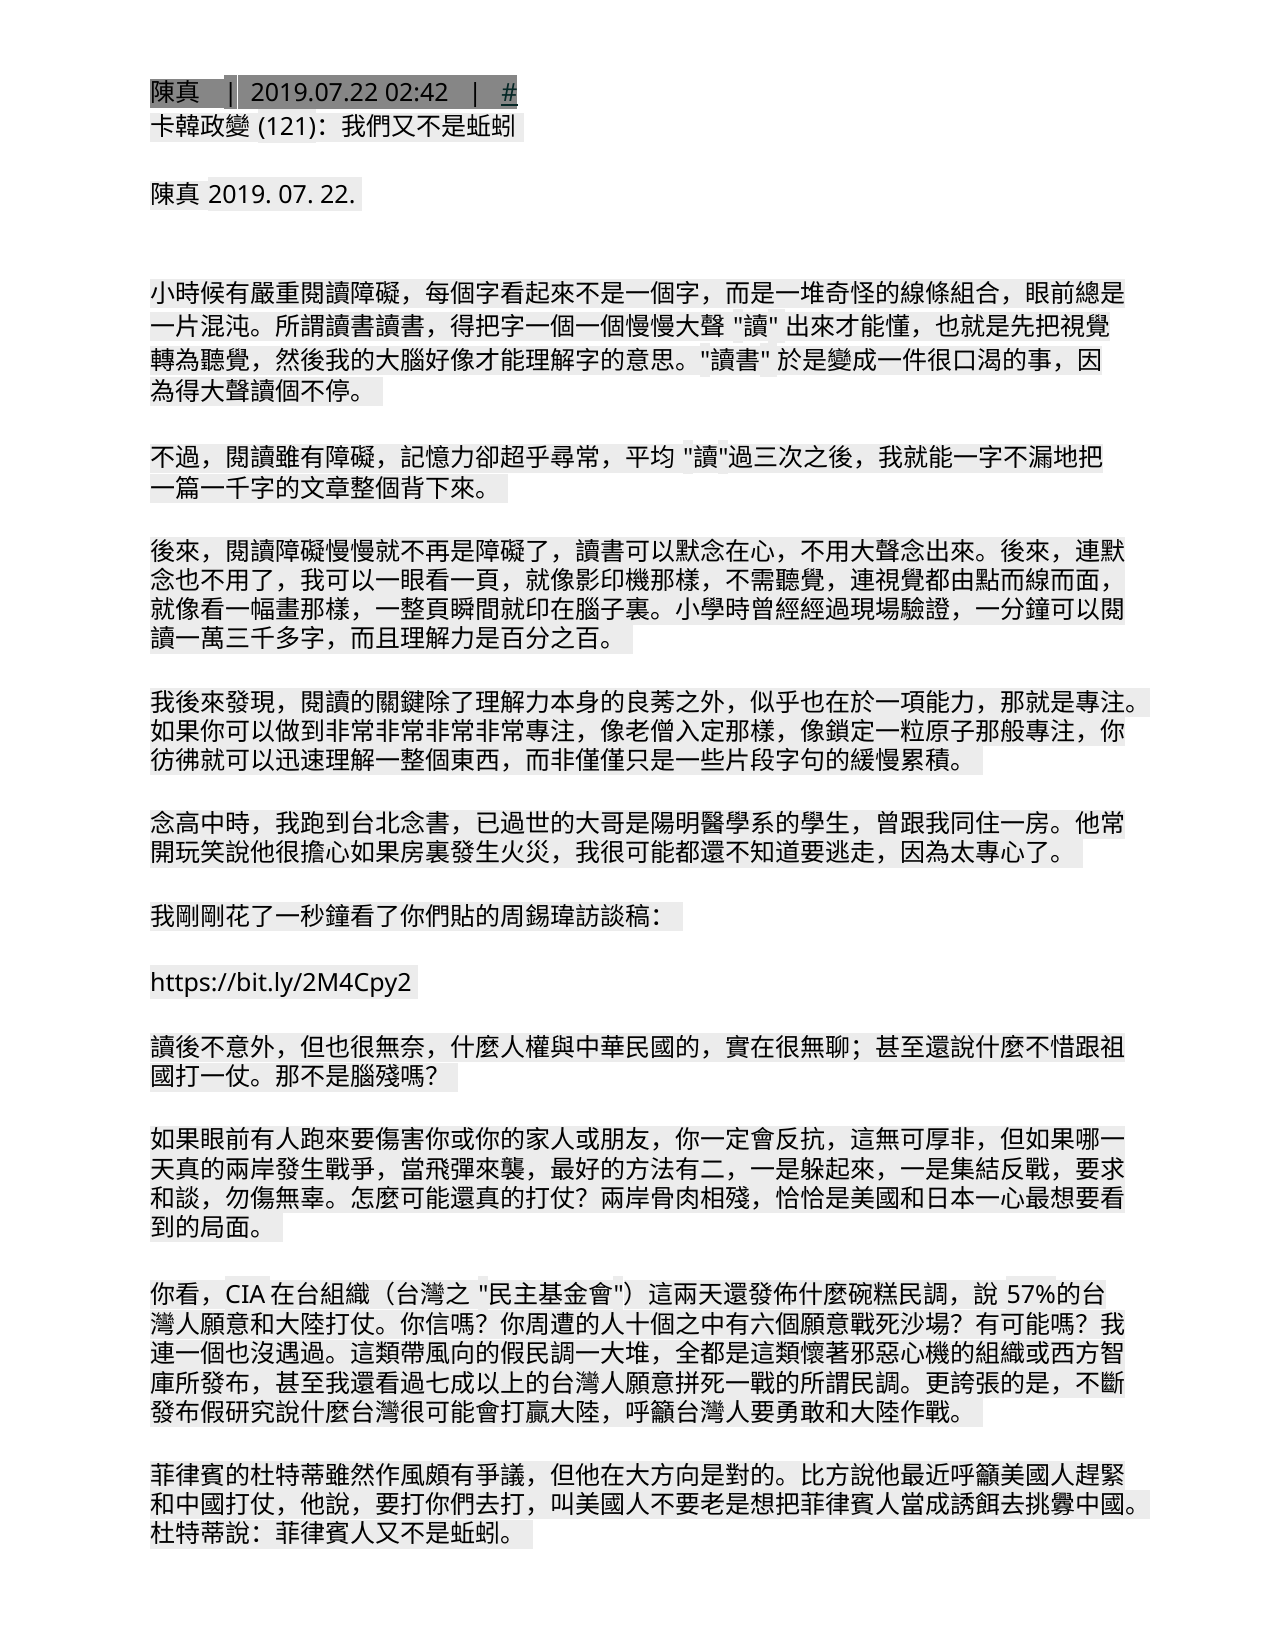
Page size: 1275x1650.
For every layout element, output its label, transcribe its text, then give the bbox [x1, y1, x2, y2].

text 陳真 | 2019.07.22 02:42 | # [150, 75, 1125, 109]
text 卡韓政變 (121)：我們又不是蚯蚓 陳真 2019. 07. 22. 小時候有嚴重閱讀障礙，每個字看起來不是一個字，而是一堆奇怪的線條組合，眼前總是一片混沌。所謂讀書讀書，得把字一個一個慢慢大聲 "讀" 出來才能懂，也就是先把視覺轉為聽覺，然後我的大腦好像才能理解字的意思。"讀書" 於是變成一件很口渴的事，因為得大聲讀個不停。 不過，閱讀雖有障礙，記憶力卻超乎尋常，平均 "讀"過三次之後，我就能一字不漏地把一篇一千字的文章整個背下來。 後來，閱讀障礙慢慢就不再是障礙了，讀書可以默念在心，不用大聲念出來。後來，連默念也不用了，我可以一眼看一頁，就像影印機那樣，不需聽覺，連視覺都由點而線而面，就像看一幅畫那樣，一整頁瞬間就印在腦子裏。小學時曾經經過現場驗證，一分鐘可以閱讀一萬三千多字，而且理解力是百分之百。 我後來發現，閱讀的關鍵除了理解力本身的良莠之外，似乎也在於一項能力，那就是專注。如果你可以做到非常非常非常非常專注，像老僧入定那樣，像鎖定一粒原子那般專注，你彷彿就可以迅速理解一整個東西，而非僅僅只是一些片段字句的緩慢累積。 念高中時，我跑到台北念書，已過世的大哥是陽明醫學系的學生，曾跟我同住一房。他常開玩笑說他很擔心如果房裏發生火災，我很可能都還不知道要逃走，因為太專心了。 我剛剛花了一秒鐘看了你們貼的周錫瑋訪談稿： https://bit.ly/2M4Cpy2 讀後不意外，但也很無奈，什麼人權與中華民國的，實在很無聊；甚至還說什麼不惜跟祖國打一仗。那不是腦殘嗎？ 如果眼前有人跑來要傷害你或你的家人或朋友，你一定會反抗，這無可厚非，但如果哪一天真的兩岸發生戰爭，當飛彈來襲，最好的方法有二，一是躲起來，一是集結反戰，要求和談，勿傷無辜。怎麼可能還真的打仗？兩岸骨肉相殘，恰恰是美國和日本一心最想要看到的局面。 你看，CIA在台組織（台灣之 "民主基金會"）這兩天還發佈什麼碗糕民調，說 57%的台灣人願意和大陸打仗。你信嗎？你周遭的人十個之中有六個願意戰死沙場？有可能嗎？我連一個也沒遇過。這類帶風向的假民調一大堆，全都是這類懷著邪惡心機的組織或西方智庫所發布，甚至我還看過七成以上的台灣人願意拼死一戰的所謂民調。更誇張的是，不斷發布假研究說什麼台灣很可能會打贏大陸，呼籲台灣人要勇敢和大陸作戰。 菲律賓的杜特蒂雖然作風頗有爭議，但他在大方向是對的。比方說他最近呼籲美國人趕緊和中國打仗，他說，要打你們去打，叫美國人不要老是想把菲律賓人當成誘餌去挑釁中國。杜特蒂說：菲律賓人又不是蚯蚓。 難道台灣人看不清這一點嗎？看不清美、日就是存心要把我們當蚯蚓、當成人肉炸彈去傷害祖國嗎？這個事實，是理解島內政治的一個基本認識；如果你無法清楚認識到這一點，你就不可能對兩岸政治與中美政治做出最起碼的適當理解與評價。 [150, 109, 1125, 1549]
